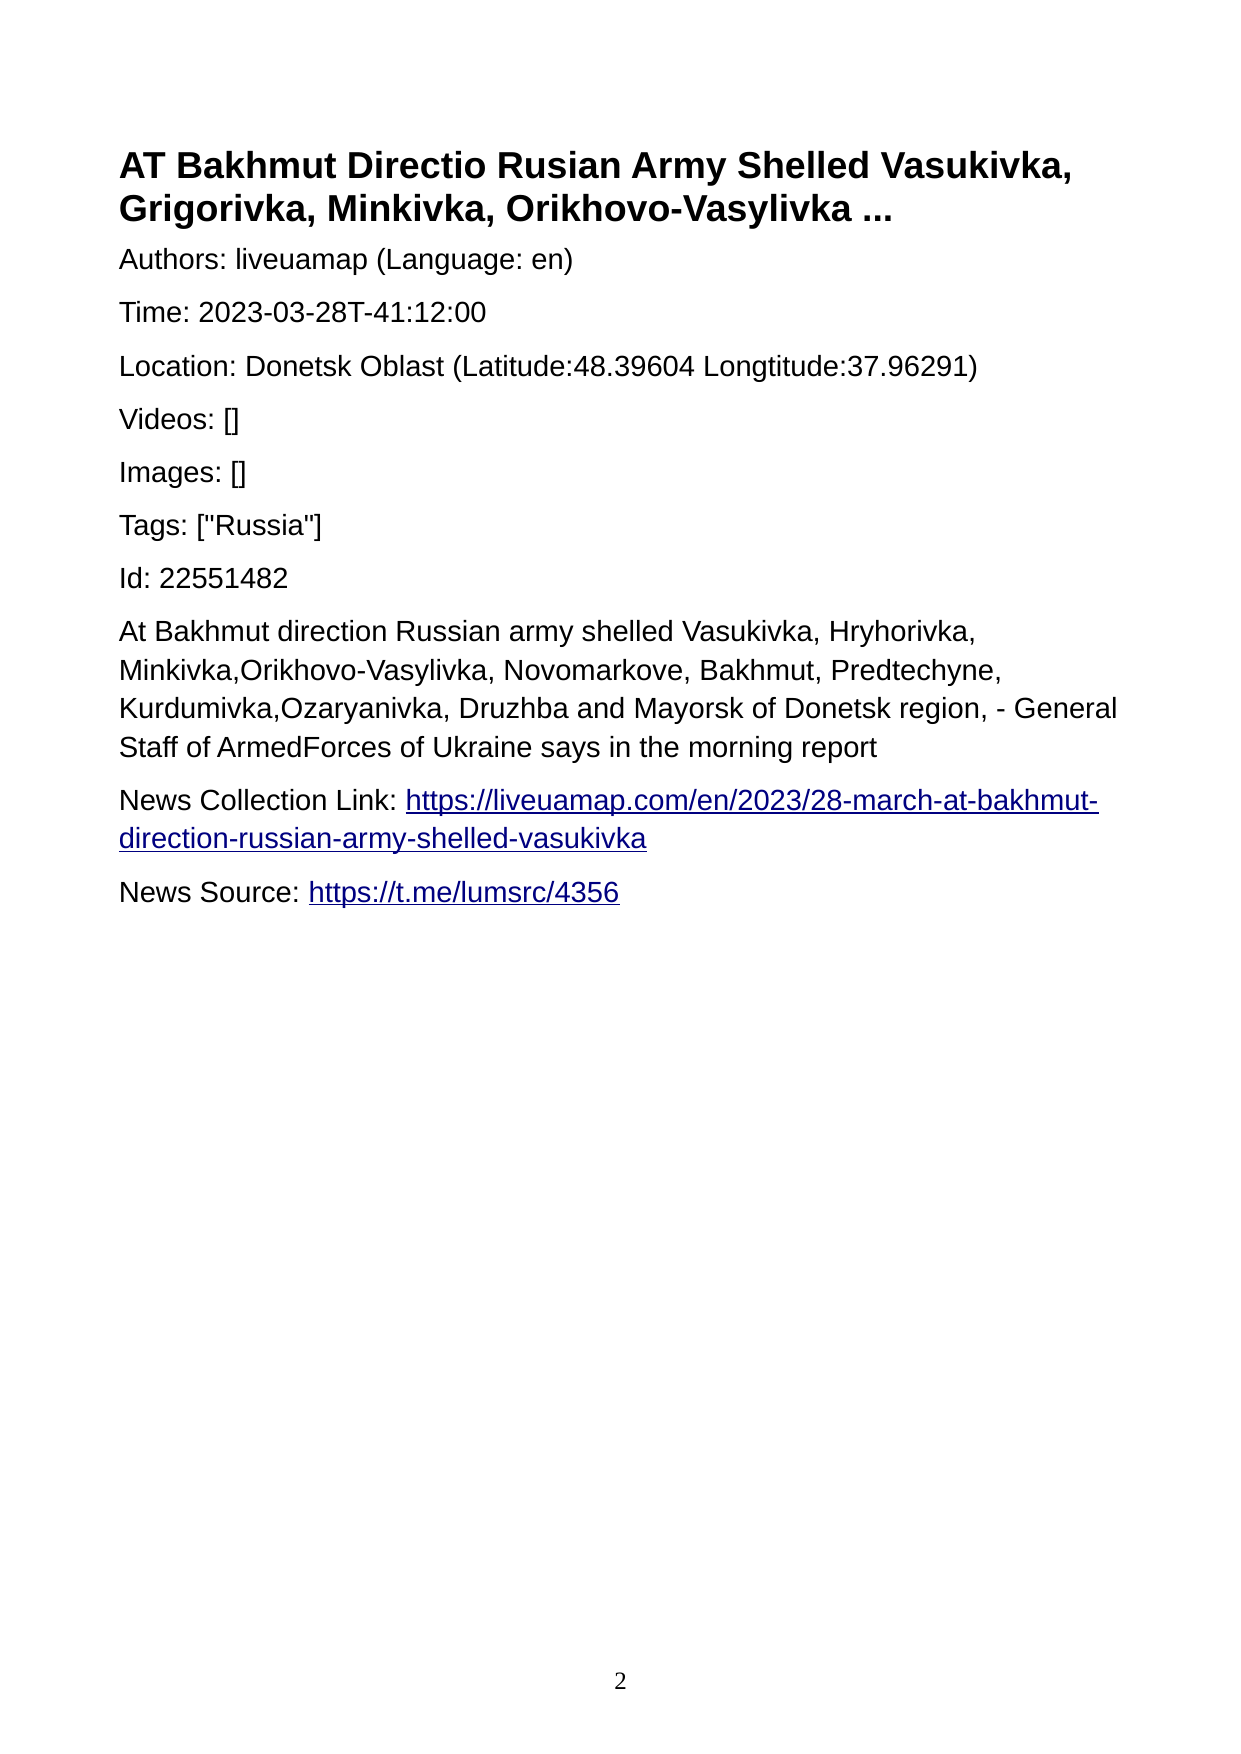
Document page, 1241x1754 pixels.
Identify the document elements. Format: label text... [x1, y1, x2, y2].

subtitle AT Bakhmut Directio Rusian Army Shelled Vasukivka, Grigorivka, Minkivka, Orikhovo-Vasylivka ... [118, 143, 1122, 230]
text Videos: [] [118, 402, 1122, 435]
text At Bakhmut direction Russian army shelled Vasukivka, Hryhorivka, Minkivka,Orikhovo-Vasylivka, Novomarkove, Bakhmut, Predtechyne, Kurdumivka,Ozaryanivka, Druzhba and Mayorsk of Donetsk region, - General Staff of ArmedForces of Ukraine says in the morning report [118, 614, 1122, 763]
text Authors: liveuamap (Language: en) [118, 242, 1122, 276]
text News Source: https://t.me/lumsrc/4356 [118, 874, 1122, 908]
text Images: [] [118, 455, 1122, 488]
text Id: 22551482 [118, 561, 1122, 594]
text Tags: ["Russia"] [118, 508, 1122, 541]
text News Collection Link: https://liveuamap.com/en/2023/28-march-at-bakhmut-direction-russian-army-shelled-vasukivka [118, 783, 1122, 855]
text Time: 2023-03-28T-41:12:00 [118, 295, 1122, 329]
text Location: Donetsk Oblast (Latitude:48.39604 Longtitude:37.96291) [118, 348, 1122, 382]
